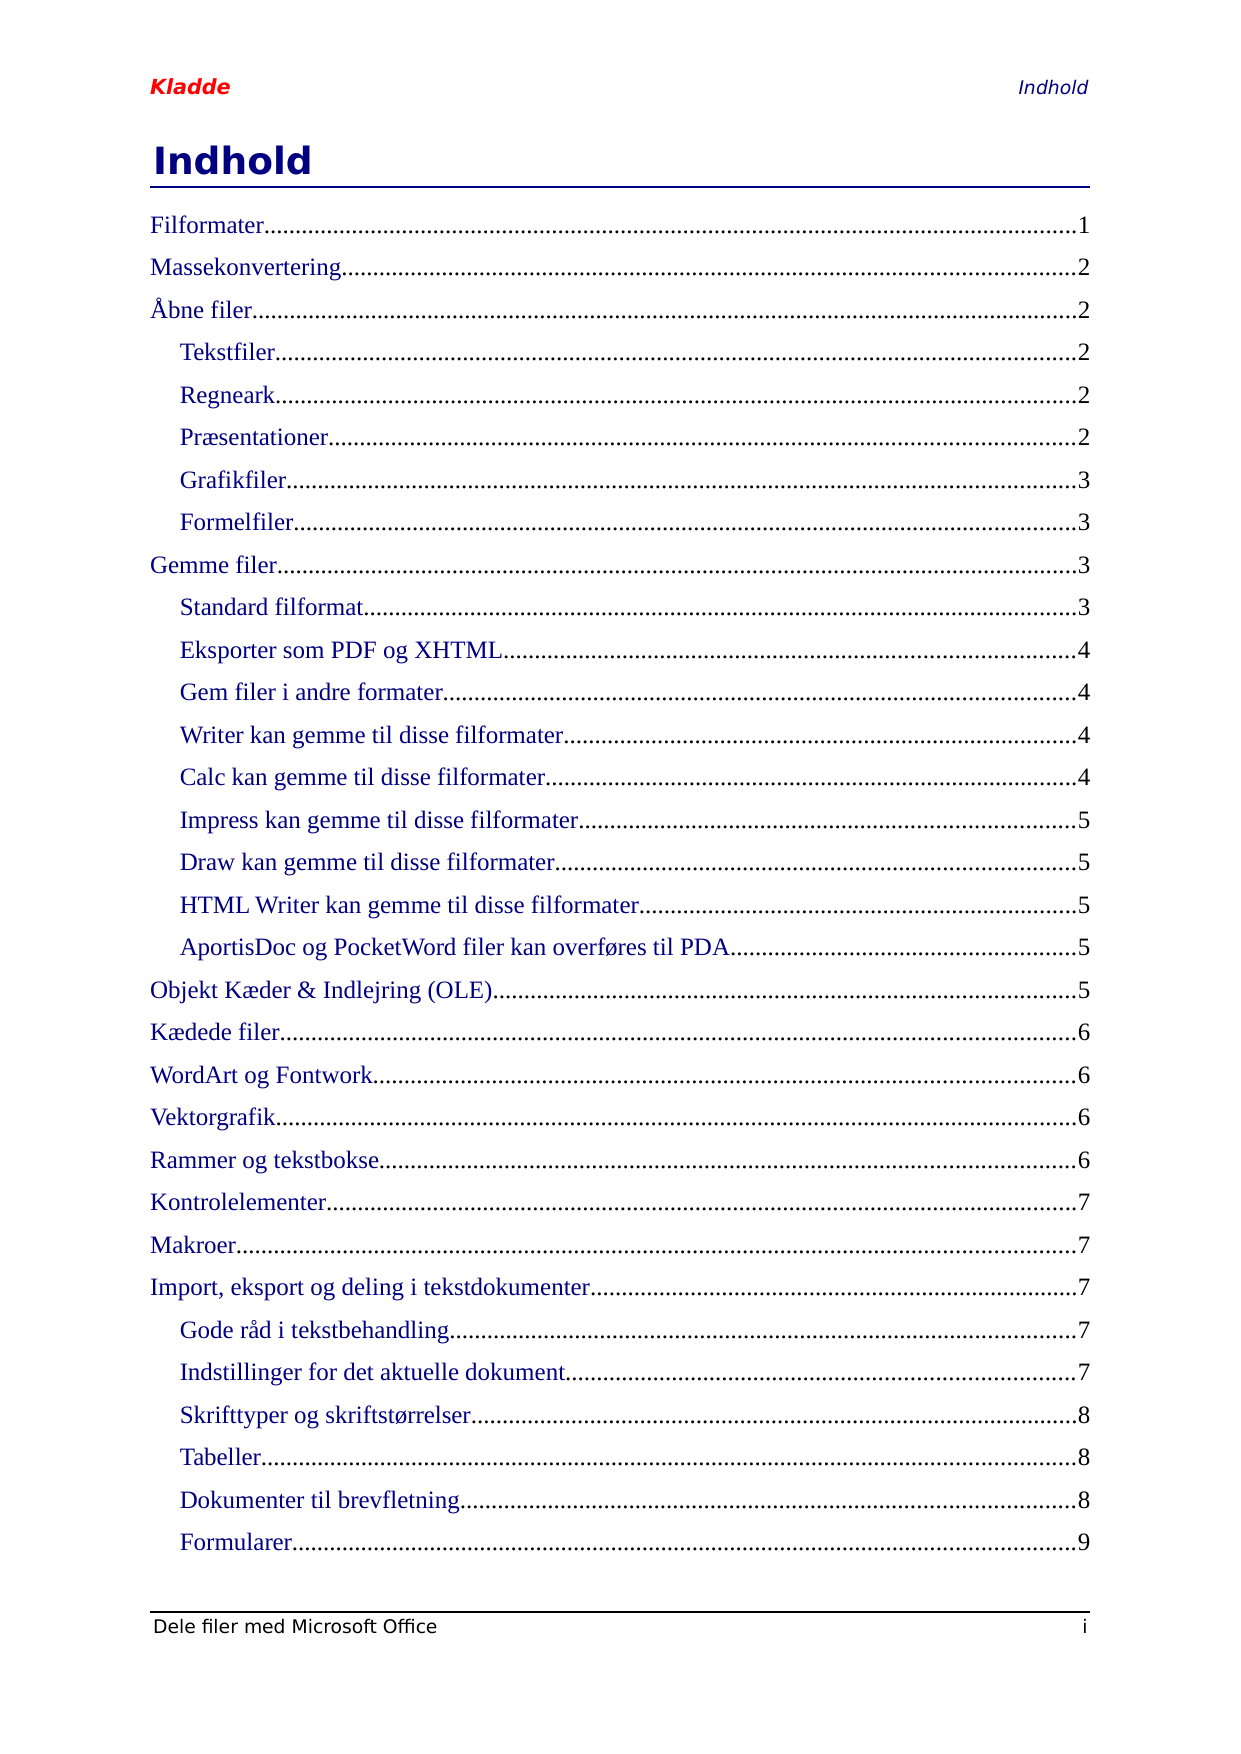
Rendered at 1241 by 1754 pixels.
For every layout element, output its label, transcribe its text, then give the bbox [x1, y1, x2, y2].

text Gem filer i andre formater 4 [179, 678, 1090, 706]
text Writer kan gemme til disse filformater 4 [179, 721, 1090, 748]
text Import, eksport og deling i tekstdokumenter 7 [150, 1273, 1090, 1301]
text Præsentationer 2 [179, 423, 1090, 451]
text Gode råd i tekstbehandling 7 [179, 1316, 1090, 1343]
text Gemme filer 3 [150, 551, 1090, 578]
text Åbne filer 2 [150, 296, 1090, 323]
text Rammer og tekstbokse 6 [150, 1146, 1090, 1173]
text Eksporter som PDF og XHTML 4 [179, 636, 1090, 663]
text Indhold [150, 137, 1090, 186]
text Draw kan gemme til disse filformater 5 [179, 848, 1090, 876]
text WordArt og Fontwork 6 [150, 1061, 1090, 1088]
text Indstillinger for det aktuelle dokument 7 [179, 1358, 1090, 1386]
text Calc kan gemme til disse filformater 4 [179, 763, 1090, 791]
text Tabeller 8 [179, 1443, 1090, 1471]
text Formelfiler 3 [179, 508, 1090, 536]
text Skrifttyper og skriftstørrelser 8 [179, 1401, 1090, 1428]
text Regneark 2 [179, 381, 1090, 408]
text Tekstfiler 2 [179, 338, 1090, 366]
text Makroer 7 [150, 1231, 1090, 1258]
text Impress kan gemme til disse filformater 5 [179, 806, 1090, 833]
text AportisDoc og PocketWord filer kan overføres til PDA 5 [179, 933, 1090, 961]
text Vektorgrafik 6 [150, 1103, 1090, 1131]
text Standard filformat 3 [179, 593, 1090, 621]
text Massekonvertering 2 [150, 253, 1090, 281]
text Filformater 1 [150, 211, 1090, 238]
text Formularer 9 [179, 1528, 1090, 1556]
text Dokumenter til brevfletning 8 [179, 1486, 1090, 1513]
text Kontrolelementer 7 [150, 1188, 1090, 1216]
text Grafikfiler 3 [179, 466, 1090, 493]
text HTML Writer kan gemme til disse filformater 5 [179, 891, 1090, 918]
text Kædede filer 6 [150, 1018, 1090, 1046]
text Objekt Kæder & Indlejring (OLE) 5 [150, 976, 1090, 1003]
